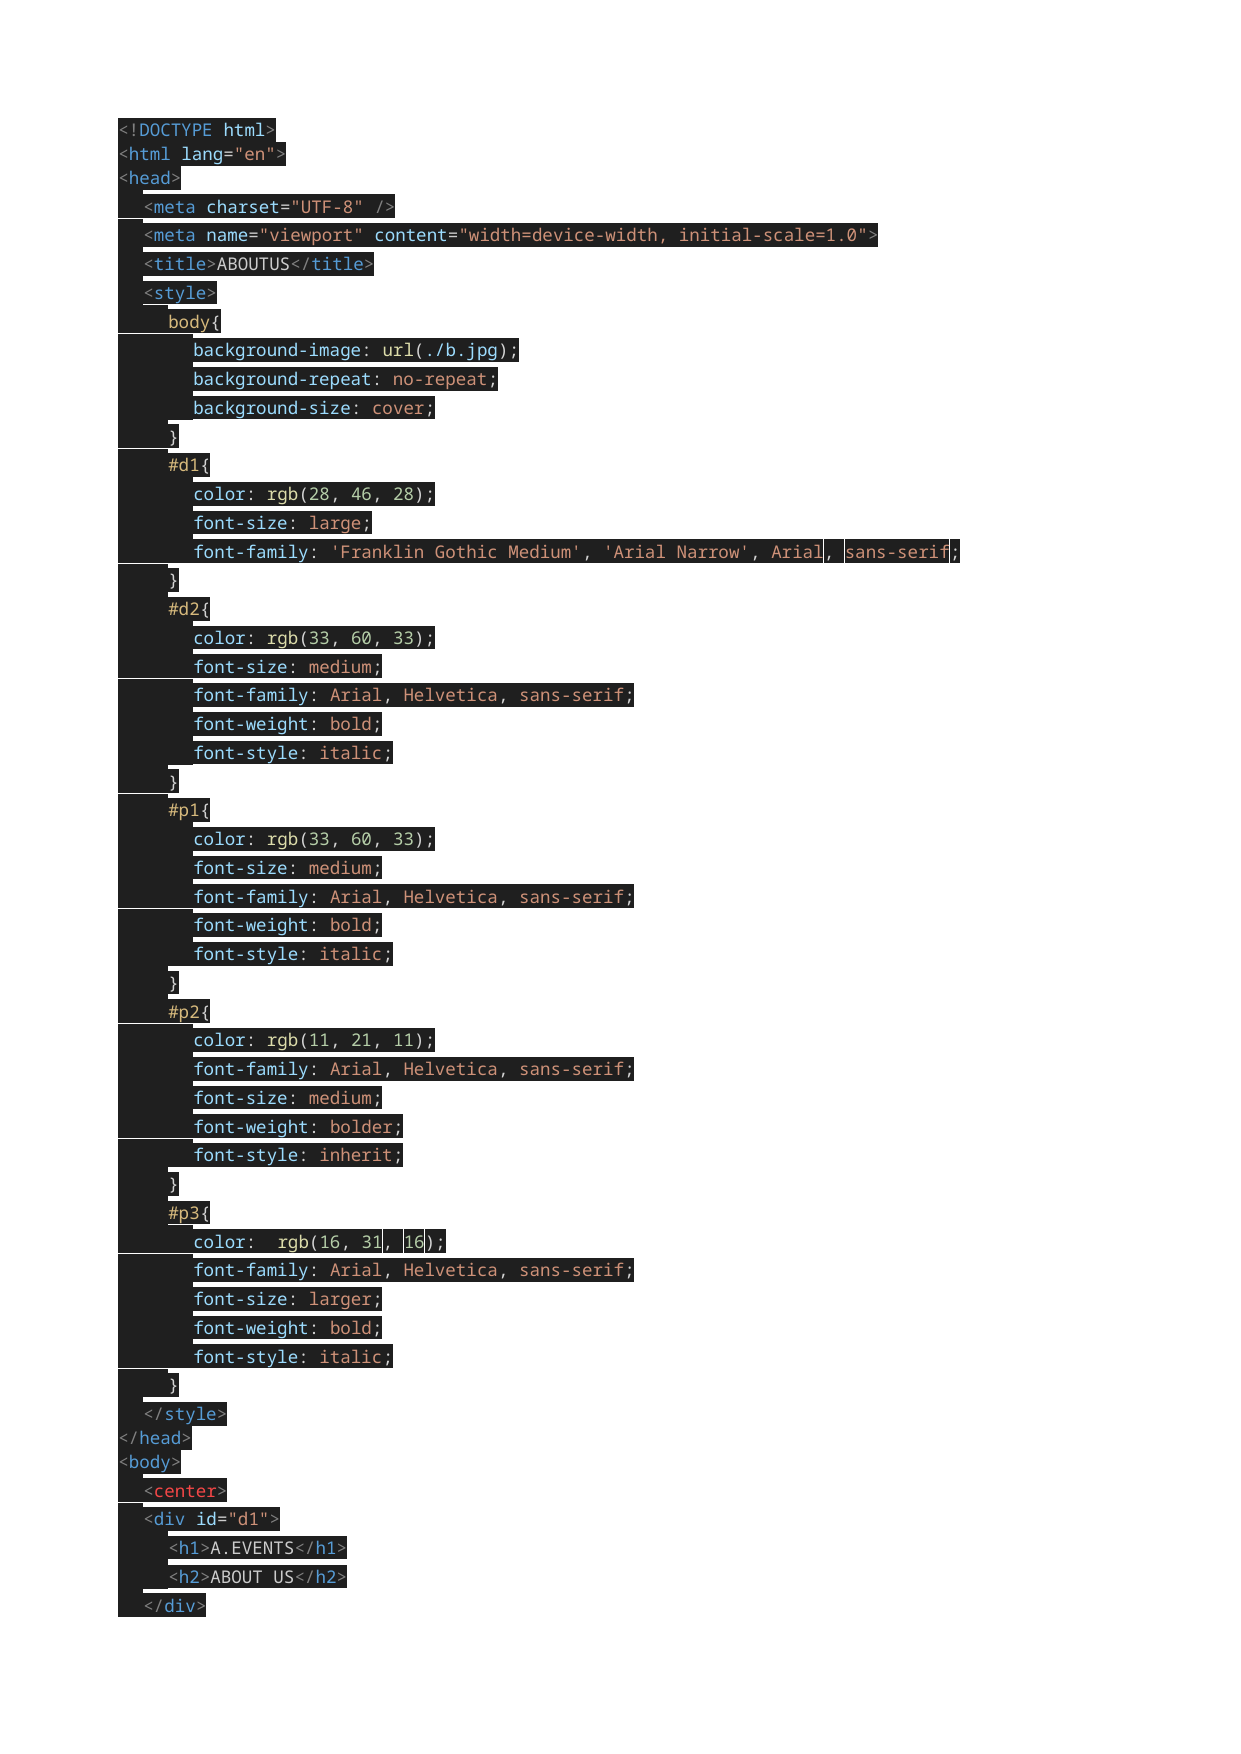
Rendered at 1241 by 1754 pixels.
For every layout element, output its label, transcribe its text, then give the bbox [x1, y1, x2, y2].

text font-family: Arial, Helvetica, sans-serif; [118, 880, 1122, 908]
text font-family: Arial, Helvetica, sans-serif; [118, 1253, 1122, 1282]
text font-size: medium; [118, 851, 1122, 880]
text #d1{ [118, 448, 1122, 477]
text <!DOCTYPE html> [118, 118, 1122, 142]
text font-weight: bold; [118, 908, 1122, 937]
text font-style: italic; [118, 1340, 1122, 1368]
text font-weight: bold; [118, 707, 1122, 736]
text <style> [118, 276, 1122, 305]
text font-size: large; [118, 506, 1122, 535]
text } [118, 765, 1122, 793]
text <body> [118, 1450, 1122, 1474]
text font-weight: bolder; [118, 1110, 1122, 1138]
text font-family: Arial, Helvetica, sans-serif; [118, 1052, 1122, 1081]
text </div> [118, 1589, 1122, 1617]
text <head> [118, 166, 1122, 190]
text </style> [118, 1397, 1122, 1426]
text body{ [118, 305, 1122, 333]
text font-size: medium; [118, 650, 1122, 678]
text } [118, 1368, 1122, 1397]
text } [118, 966, 1122, 995]
text <h2>ABOUT US</h2> [118, 1560, 1122, 1589]
text <meta charset="UTF-8" /> [118, 190, 1122, 218]
text <html lang="en"> [118, 142, 1122, 166]
text #p1{ [118, 793, 1122, 822]
text font-style: italic; [118, 937, 1122, 966]
text font-style: italic; [118, 736, 1122, 765]
text } [118, 420, 1122, 448]
text color: rgb(33, 60, 33); [118, 822, 1122, 851]
text <center> [118, 1474, 1122, 1502]
text font-style: inherit; [118, 1138, 1122, 1167]
text color: rgb(28, 46, 28); [118, 477, 1122, 506]
text <div id="d1"> [118, 1502, 1122, 1531]
text </head> [118, 1426, 1122, 1450]
text } [118, 1167, 1122, 1196]
text background-size: cover; [118, 391, 1122, 420]
text font-size: medium; [118, 1081, 1122, 1110]
text <meta name="viewport" content="width=device-width, initial-scale=1.0"> [118, 218, 1122, 247]
text color: rgb(16, 31, 16); [118, 1225, 1122, 1253]
text #d2{ [118, 592, 1122, 621]
text #p2{ [118, 995, 1122, 1023]
text font-family: Arial, Helvetica, sans-serif; [118, 678, 1122, 707]
text } [118, 563, 1122, 592]
text font-weight: bold; [118, 1311, 1122, 1340]
text <h1>A.EVENTS</h1> [118, 1531, 1122, 1560]
text color: rgb(11, 21, 11); [118, 1023, 1122, 1052]
text background-image: url(./b.jpg); [118, 333, 1122, 362]
text background-repeat: no-repeat; [118, 362, 1122, 391]
text font-size: larger; [118, 1282, 1122, 1311]
text color: rgb(33, 60, 33); [118, 621, 1122, 650]
text font-family: 'Franklin Gothic Medium', 'Arial Narrow', Arial, sans-serif; [118, 535, 1122, 563]
text #p3{ [118, 1196, 1122, 1225]
text <title>ABOUTUS</title> [118, 247, 1122, 276]
